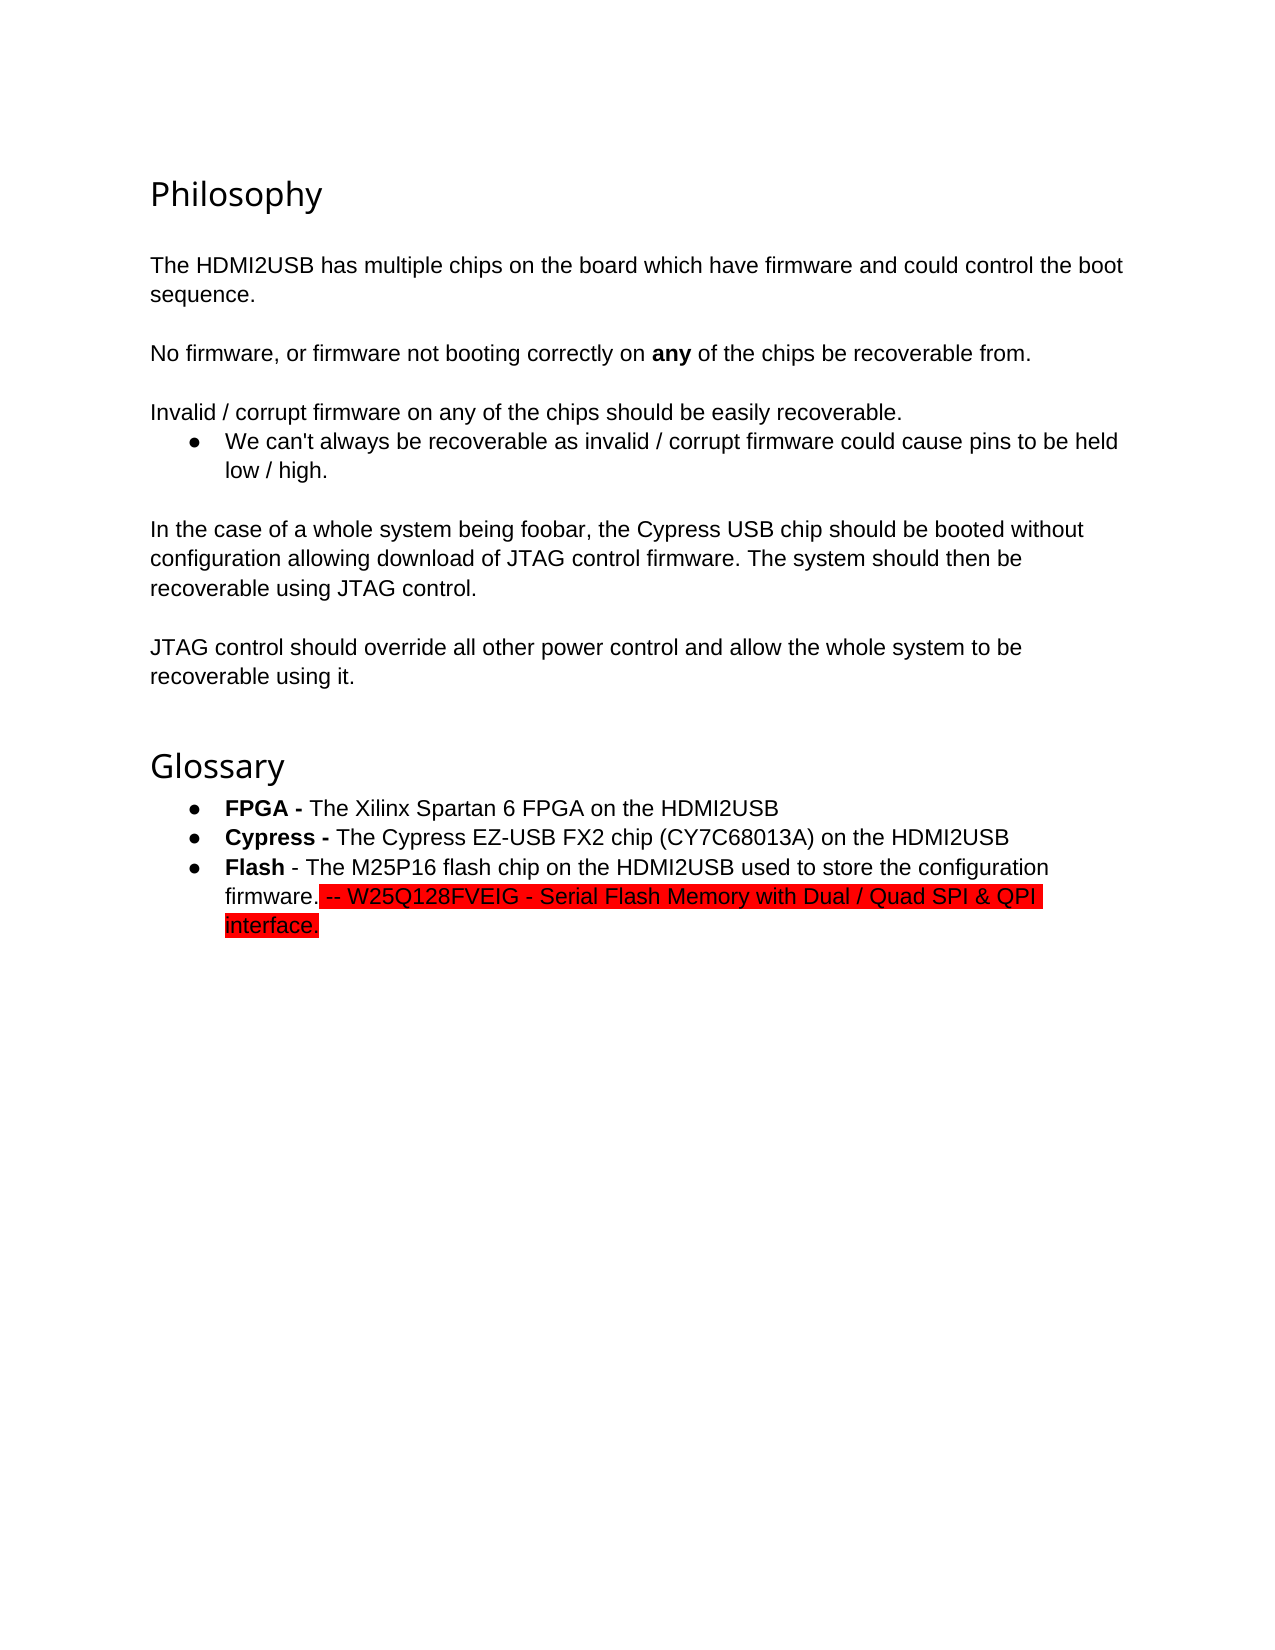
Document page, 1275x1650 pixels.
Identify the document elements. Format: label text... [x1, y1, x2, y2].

list FPGA - The Xilinx Spartan 6 FPGA on the HDMI2USB [187, 795, 1125, 821]
list Flash - The M25P16 flash chip on the HDMI2USB used to store the configuration firmware. -- W25Q128FVEIG - Serial Flash Memory with Dual / Quad SPI & QPI interface. [187, 854, 1125, 938]
text Invalid / corrupt firmware on any of the chips should be easily recoverable. [150, 399, 1125, 425]
text The HDMI2USB has multiple chips on the board which have firmware and could control the boot sequence. [150, 252, 1125, 307]
list We can't always be recoverable as invalid / corrupt firmware could cause pins to be held low / high. [187, 429, 1125, 484]
text No firmware, or firmware not booting correctly on any of the chips be recoverable from. [150, 341, 1125, 366]
text In the case of a whole system being foobar, the Cypress USB chip should be booted without configuration allowing download of JTAG control firmware. The system should then be recoverable using JTAG control. [150, 517, 1125, 601]
subtitle Glossary [150, 743, 1125, 789]
text JTAG control should override all other power control and allow the whole system to be recoverable using it. [150, 634, 1125, 689]
list Cypress - The Cypress EZ-USB FX2 chip (CY7C68013A) on the HDMI2USB [187, 825, 1125, 850]
subtitle Philosophy [150, 171, 1125, 216]
